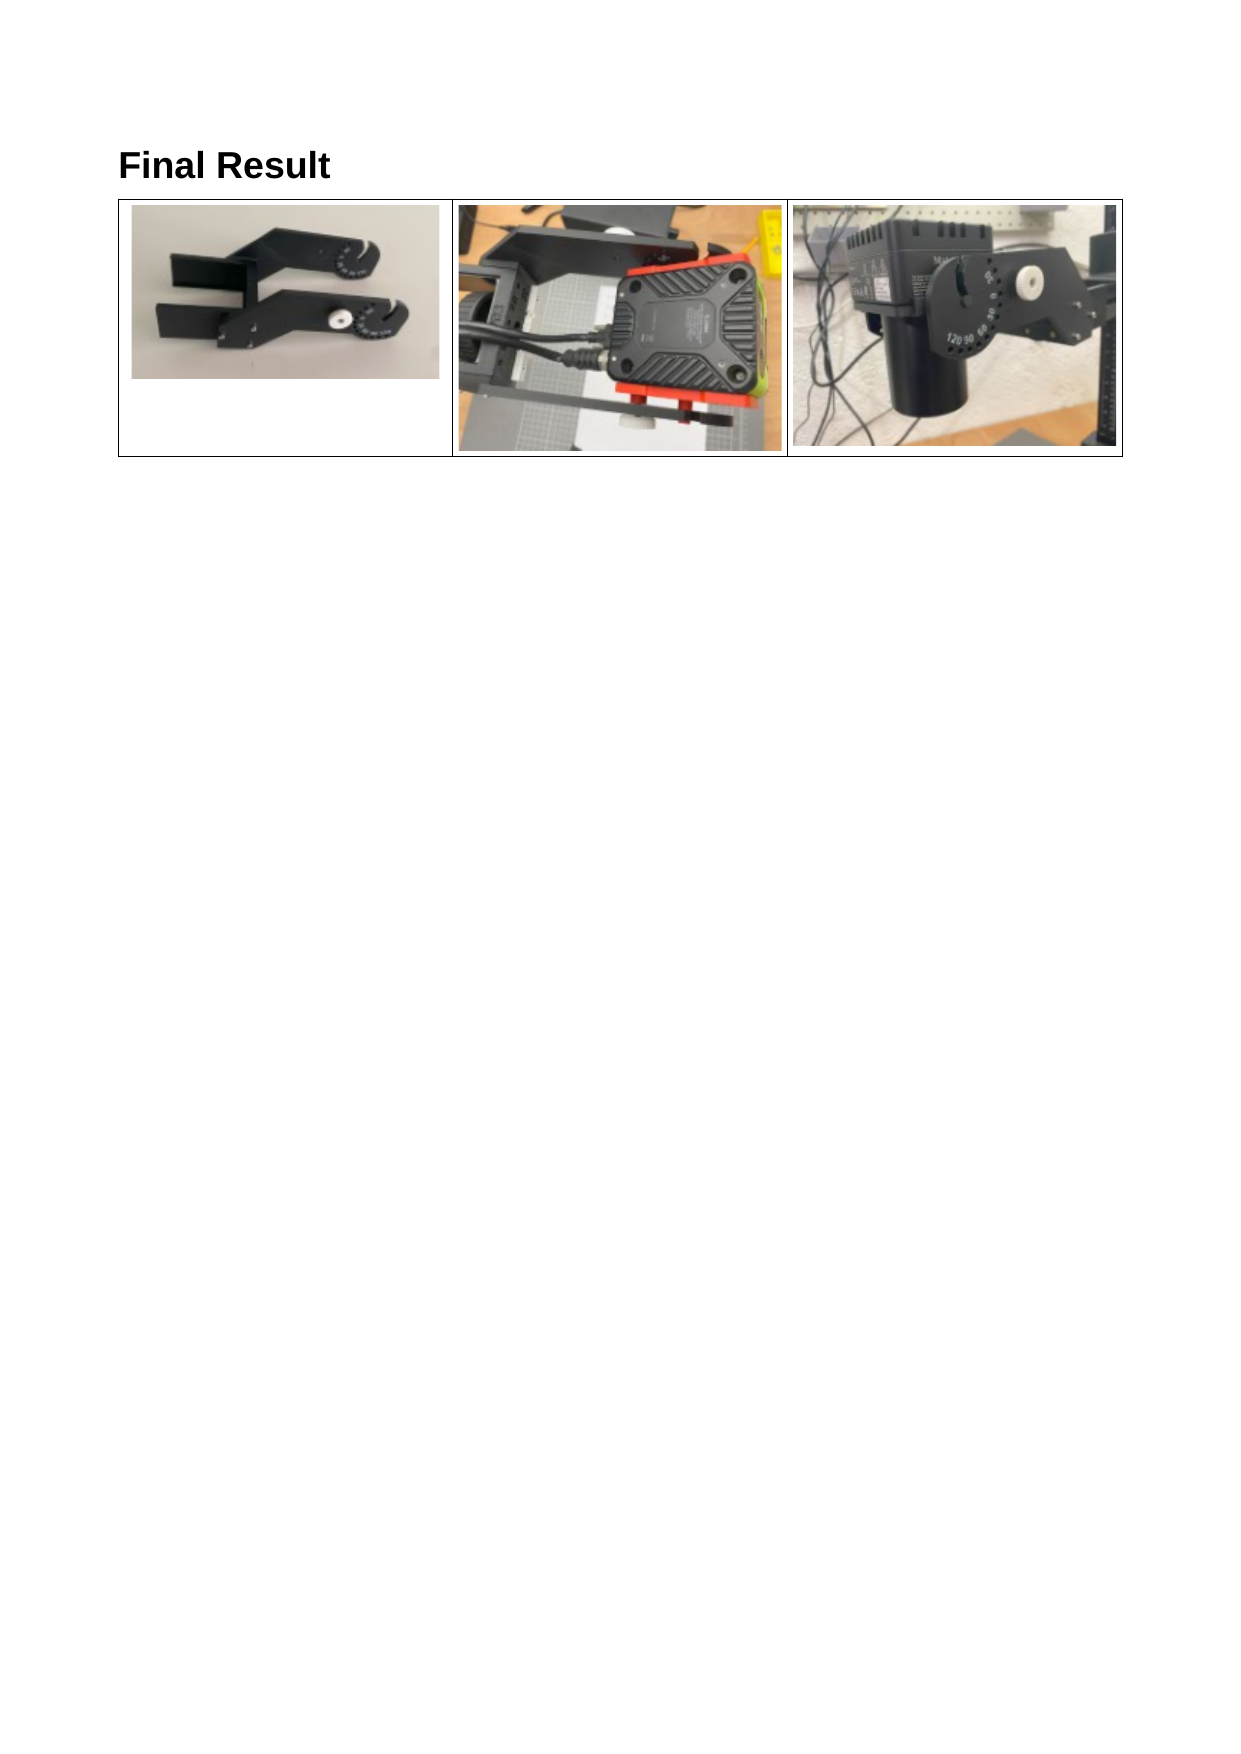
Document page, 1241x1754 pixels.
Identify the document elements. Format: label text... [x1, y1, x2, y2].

picture [131, 205, 440, 379]
subtitle Final Result [118, 143, 1122, 186]
picture [458, 205, 782, 451]
table_header [453, 200, 787, 456]
table_header [788, 200, 1122, 456]
picture [793, 205, 1117, 446]
table_header [119, 200, 452, 456]
